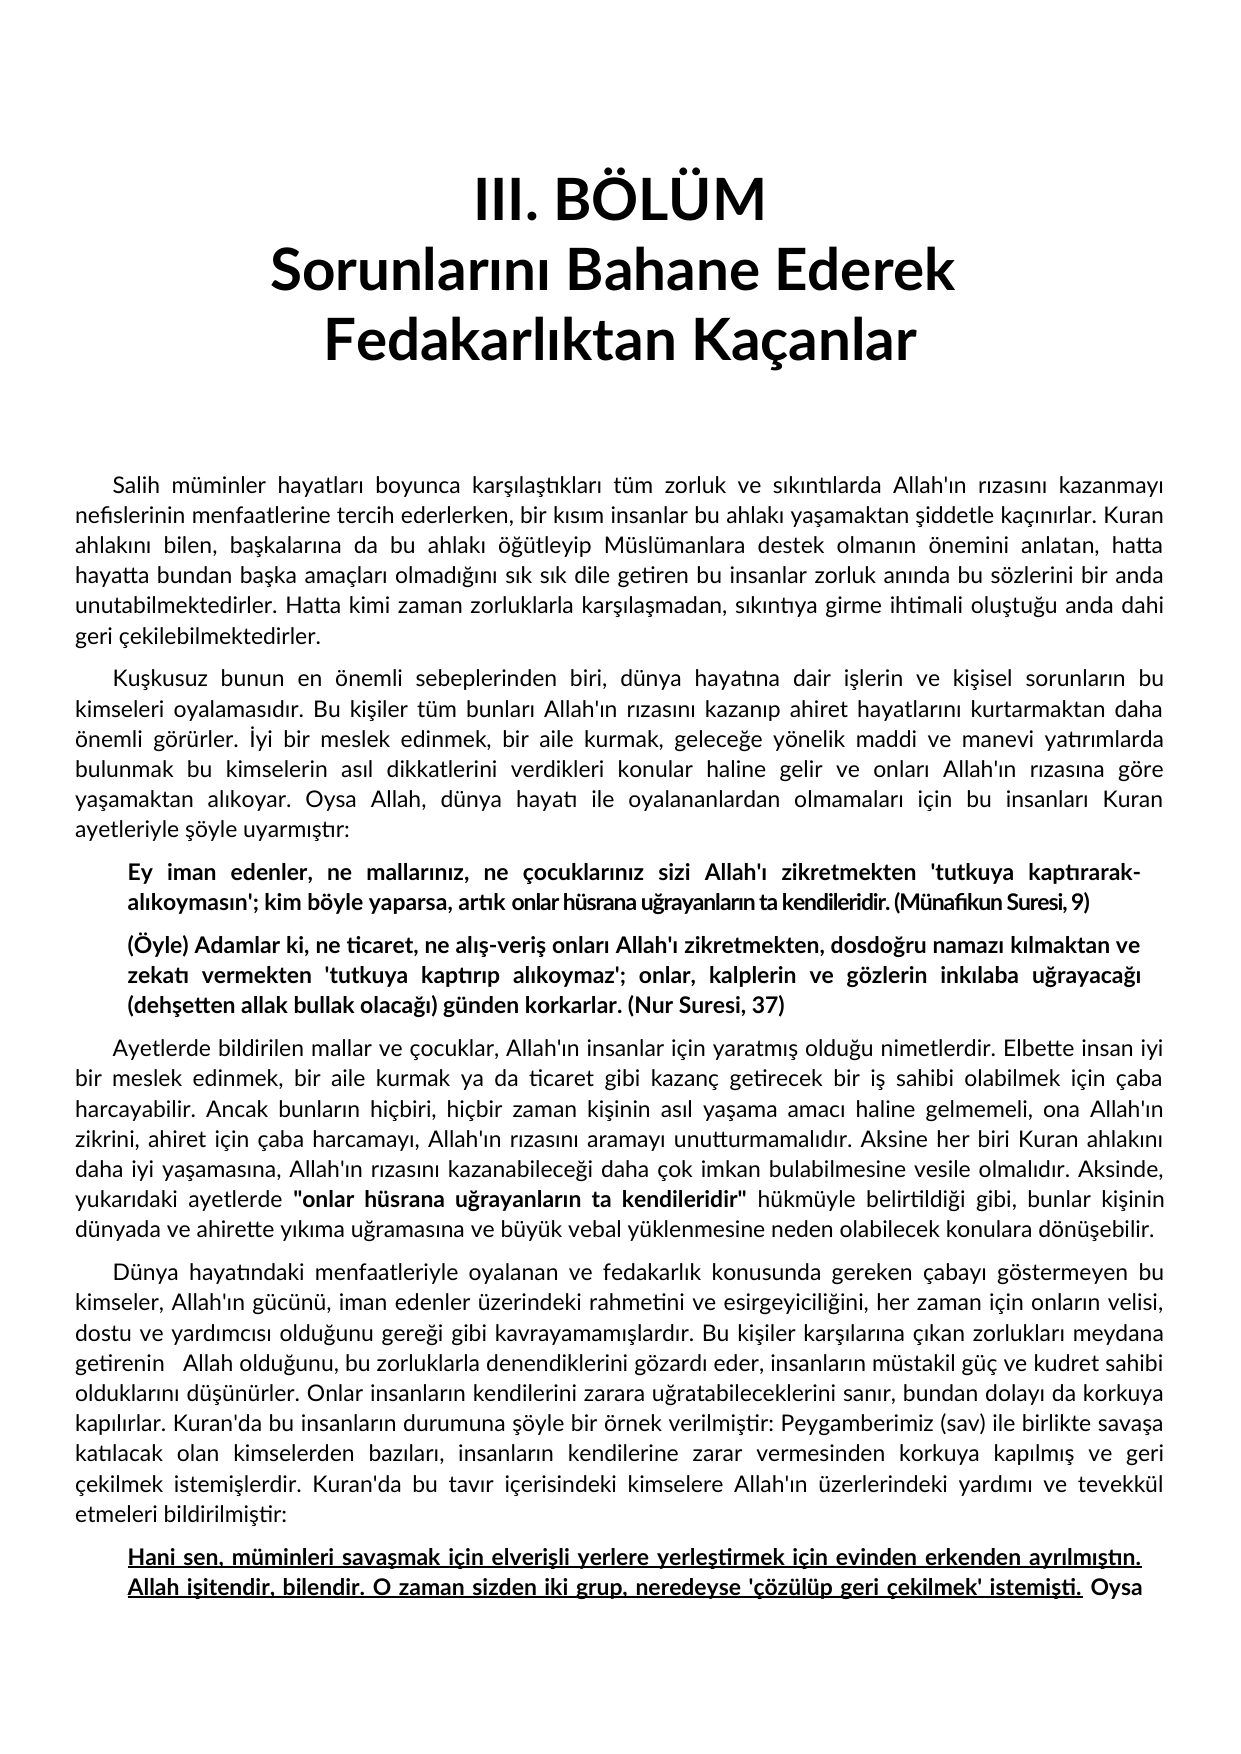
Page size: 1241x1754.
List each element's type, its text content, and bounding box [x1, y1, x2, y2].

text (Öyle) Adamlar ki, ne ticaret, ne alış-veriş onları Allah'ı zikretmekten, dosdoğru namazı kılmaktan ve zekatı vermekten 'tutkuya kaptırıp alıkoymaz'; onlar, kalplerin ve gözlerin inkılaba uğrayacağı (dehşetten allak bullak olacağı) günden korkarlar. (Nur Suresi, 37) [127, 931, 1143, 1019]
text Kuşkusuz bunun en önemli sebeplerinden biri, dünya hayatına dair işlerin ve kişisel sorunların bu kimseleri oyalamasıdır. Bu kişiler tüm bunları Allah'ın rızasını kazanıp ahiret hayatlarını kurtarmaktan daha önemli görürler. İyi bir meslek edinmek, bir aile kurmak, geleceğe yönelik maddi ve manevi yatırımlarda bulunmak bu kimselerin asıl dikkatlerini verdikleri konular haline gelir ve onları Allah'ın rızasına göre yaşamaktan alıkoyar. Oysa Allah, dünya hayatı ile oyalananlardan olmamaları için bu insanları Kuran ayetleriyle şöyle uyarmıştır: [75, 664, 1165, 843]
text Salih müminler hayatları boyunca karşılaştıkları tüm zorluk ve sıkıntılarda Allah'ın rızasını kazanmayı nefislerinin menfaatlerine tercih ederlerken, bir kısım insanlar bu ahlakı yaşamaktan şiddetle kaçınırlar. Kuran ahlakını bilen, başkalarına da bu ahlakı öğütleyip Müslümanlara destek olmanın önemini anlatan, hatta hayatta bundan başka amaçları olmadığını sık sık dile getiren bu insanlar zorluk anında bu sözlerini bir anda unutabilmektedirler. Hatta kimi zaman zorluklarla karşılaşmadan, sıkıntıya girme ihtimali oluştuğu anda dahi geri çekilebilmektedirler. [75, 470, 1165, 649]
text Dünya hayatındaki menfaatleriyle oyalanan ve fedakarlık konusunda gereken çabayı göstermeyen bu kimseler, Allah'ın gücünü, iman edenler üzerindeki rahmetini ve esirgeyiciliğini, her zaman için onların velisi, dostu ve yardımcısı olduğunu gereği gibi kavrayamamışlardır. Bu kişiler karşılarına çıkan zorlukları meydana getirenin Allah olduğunu, bu zorluklarla denendiklerini gözardı eder, insanların müstakil güç ve kudret sahibi olduklarını düşünürler. Onlar insanların kendilerini zarara uğratabileceklerini sanır, bundan dolayı da korkuya kapılırlar. Kuran'da bu insanların durumuna şöyle bir örnek verilmiştir: Peygamberimiz (sav) ile birlikte savaşa katılacak olan kimselerden bazıları, insanların kendilerine zarar vermesinden korkuya kapılmış ve geri çekilmek istemişlerdir. Kuran'da bu tavır içerisindeki kimselere Allah'ın üzerlerindeki yardımı ve tevekkül etmeleri bildirilmiştir: [75, 1258, 1165, 1527]
text Hani sen, müminleri savaşmak için elverişli yerlere yerleştirmek için evinden erkenden ayrılmıştın. Allah işitendir, bilendir. O zaman sizden iki grup, neredeyse 'çözülüp geri çekilmek' istemişti. Oysa [127, 1542, 1143, 1600]
text Ayetlerde bildirilen mallar ve çocuklar, Allah'ın insanlar için yaratmış olduğu nimetlerdir. Elbette insan iyi bir meslek edinmek, bir aile kurmak ya da ticaret gibi kazanç getirecek bir iş sahibi olabilmek için çaba harcayabilir. Ancak bunların hiçbiri, hiçbir zaman kişinin asıl yaşama amacı haline gelmemeli, ona Allah'ın zikrini, ahiret için çaba harcamayı, Allah'ın rızasını aramayı unutturmamalıdır. Aksine her biri Kuran ahlakını daha iyi yaşamasına, Allah'ın rızasını kazanabileceği daha çok imkan bulabilmesine vesile olmalıdır. Aksinde, yukarıdaki ayetlerde "onlar hüsrana uğrayanların ta kendileridir" hükmüyle belirtildiği gibi, bunlar kişinin dünyada ve ahirette yıkıma uğramasına ve büyük vebal yüklenmesine neden olabilecek konulara dönüşebilir. [75, 1034, 1165, 1243]
subtitle III. BÖLÜM Sorunlarını Bahane Ederek Fedakarlıktan Kaçanlar [75, 162, 1165, 372]
text Ey iman edenler, ne mallarınız, ne çocuklarınız sizi Allah'ı zikretmekten 'tutkuya kaptırarak-alıkoymasın'; kim böyle yaparsa, artık onlar hüsrana uğrayanların ta kendileridir. (Münafikun Suresi, 9) [127, 858, 1143, 916]
